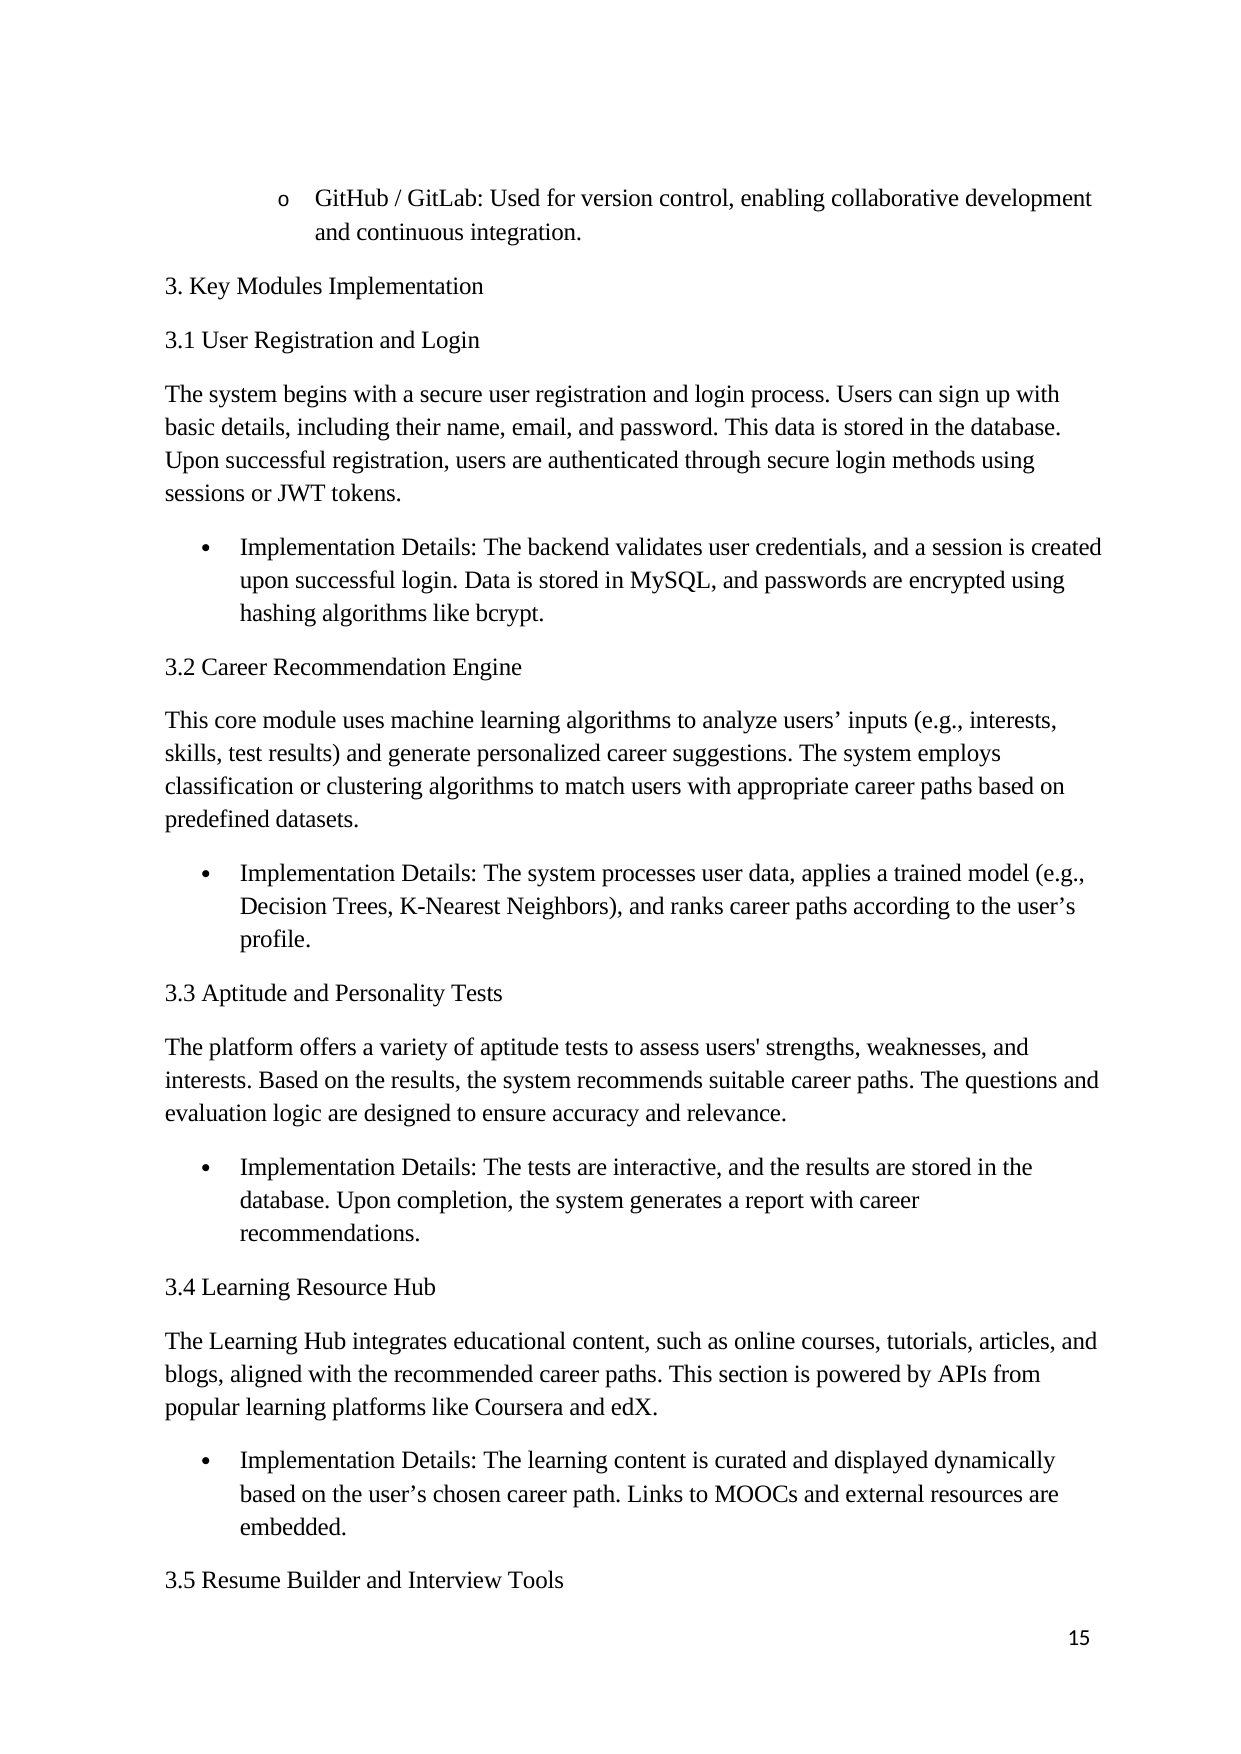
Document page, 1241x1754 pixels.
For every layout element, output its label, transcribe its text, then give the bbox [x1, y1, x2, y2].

text The platform offers a variety of aptitude tests to assess users' strengths, weaknesses, and interests. Based on the results, the system recommends suitable career paths. The questions and evaluation logic are designed to ensure accuracy and relevance. [164, 1032, 1103, 1127]
text 3.4 Learning Resource Hub [164, 1272, 1103, 1301]
text 3. Key Modules Implementation [164, 271, 1103, 300]
list Implementation Details: The backend validates user credentials, and a session is created upon successful login. Data is stored in MySQL, and passwords are encrypted using hashing algorithms like bcrypt. [202, 532, 1103, 626]
list Implementation Details: The system processes user data, applies a trained model (e.g., Decision Trees, K-Nearest Neighbors), and ranks career paths according to the user’s profile. [202, 858, 1103, 953]
text 3.5 Resume Builder and Interview Tools [164, 1566, 1103, 1594]
text The system begins with a secure user registration and login process. Users can sign up with basic details, including their name, email, and password. This data is stored in the database. Upon successful registration, users are authenticated through secure login methods using sessions or JWT tokens. [164, 379, 1103, 507]
text This core module uses machine learning algorithms to analyze users’ inputs (e.g., interests, skills, test results) and generate personalized career suggestions. The system employs classification or clustering algorithms to match users with appropriate career paths based on predefined datasets. [164, 705, 1103, 833]
text 3.3 Aptitude and Personality Tests [164, 978, 1103, 1007]
text The Learning Hub integrates educational content, such as online courses, tutorials, articles, and blogs, aligned with the recommended career paths. This section is powered by APIs from popular learning platforms like Coursera and edX. [164, 1326, 1103, 1421]
text 3.2 Career Recommendation Engine [164, 652, 1103, 680]
list Implementation Details: The tests are interactive, and the results are stored in the database. Upon completion, the system generates a report with career recommendations. [202, 1152, 1103, 1247]
text 3.1 User Registration and Login [164, 325, 1103, 354]
list GitHub / GitLab: Used for version control, enabling collaborative development and continuous integration. [277, 183, 1103, 246]
list Implementation Details: The learning content is curated and displayed dynamically based on the user’s chosen career path. Links to MOOCs and external resources are embedded. [202, 1446, 1103, 1540]
